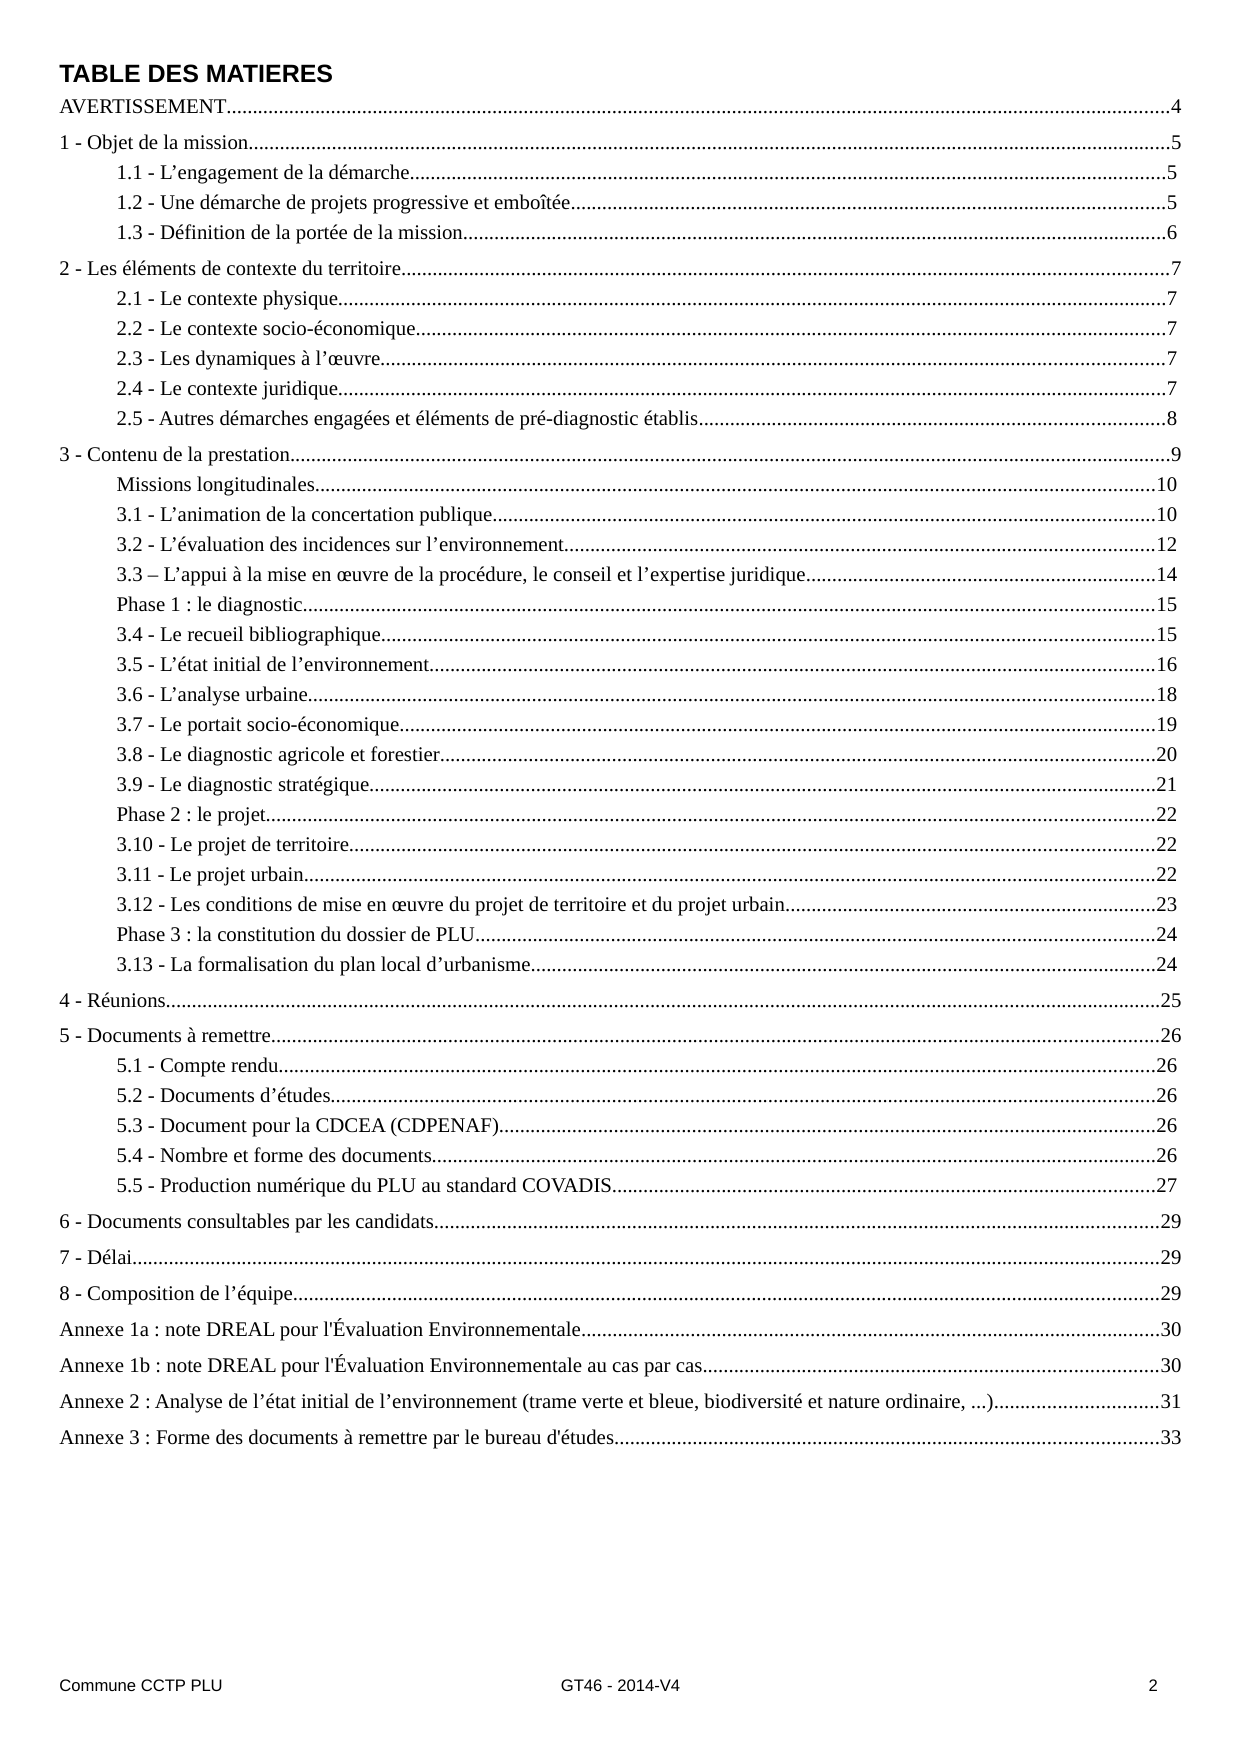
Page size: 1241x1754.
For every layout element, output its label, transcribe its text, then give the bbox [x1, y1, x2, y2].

text 3.12 - Les conditions de mise en œuvre du projet de territoire et du projet urbain 23 [116, 892, 1177, 916]
text 3.3 – L’appui à la mise en œuvre de la procédure, le conseil et l’expertise juridique 14 [116, 562, 1177, 586]
subtitle TABLE DES MATIERES [59, 59, 1181, 88]
text 2.3 - Les dynamiques à l’œuvre 7 [116, 346, 1177, 370]
text 5.3 - Document pour la CDCEA (CDPENAF) 26 [116, 1113, 1177, 1137]
text Annexe 1a : note DREAL pour l'Évaluation Environnementale 30 [59, 1317, 1181, 1341]
text 6 - Documents consultables par les candidats 29 [59, 1209, 1181, 1233]
text 3.10 - Le projet de territoire 22 [116, 832, 1177, 856]
text 2.5 - Autres démarches engagées et éléments de pré-diagnostic établis 8 [116, 406, 1177, 430]
text 8 - Composition de l’équipe 29 [59, 1281, 1181, 1305]
text 3.6 - L’analyse urbaine 18 [116, 682, 1177, 706]
text 1 - Objet de la mission 5 [59, 130, 1181, 154]
text Phase 3 : la constitution du dossier de PLU 24 [116, 922, 1177, 946]
text 3.2 - L’évaluation des incidences sur l’environnement 12 [116, 532, 1177, 556]
text 5.5 - Production numérique du PLU au standard COVADIS 27 [116, 1173, 1177, 1197]
text 3.5 - L’état initial de l’environnement 16 [116, 652, 1177, 676]
text 2.1 - Le contexte physique 7 [116, 286, 1177, 310]
text 3.4 - Le recueil bibliographique 15 [116, 622, 1177, 646]
text 5.2 - Documents d’études 26 [116, 1083, 1177, 1107]
text Annexe 3 : Forme des documents à remettre par le bureau d'études 33 [59, 1425, 1181, 1449]
text Missions longitudinales 10 [116, 472, 1177, 496]
text 4 - Réunions 25 [59, 987, 1181, 1012]
text 7 - Délai 29 [59, 1245, 1181, 1269]
text 1.1 - L’engagement de la démarche 5 [116, 160, 1177, 184]
text 3.8 - Le diagnostic agricole et forestier 20 [116, 742, 1177, 766]
text 2.2 - Le contexte socio-économique 7 [116, 316, 1177, 340]
text 5.4 - Nombre et forme des documents 26 [116, 1143, 1177, 1167]
text 2 - Les éléments de contexte du territoire 7 [59, 256, 1181, 280]
text 2.4 - Le contexte juridique 7 [116, 376, 1177, 400]
text 3 - Contenu de la prestation 9 [59, 442, 1181, 466]
text Phase 2 : le projet 22 [116, 802, 1177, 826]
text 3.7 - Le portait socio-économique 19 [116, 712, 1177, 736]
text Annexe 1b : note DREAL pour l'Évaluation Environnementale au cas par cas 30 [59, 1353, 1181, 1377]
text 3.11 - Le projet urbain 22 [116, 862, 1177, 886]
text 1.2 - Une démarche de projets progressive et emboîtée 5 [116, 190, 1177, 214]
text 5 - Documents à remettre 26 [59, 1023, 1181, 1047]
text 3.13 - La formalisation du plan local d’urbanisme 24 [116, 952, 1177, 976]
text 5.1 - Compte rendu 26 [116, 1053, 1177, 1077]
text 1.3 - Définition de la portée de la mission 6 [116, 220, 1177, 244]
text AVERTISSEMENT 4 [59, 94, 1181, 118]
text 3.9 - Le diagnostic stratégique 21 [116, 772, 1177, 796]
text Annexe 2 : Analyse de l’état initial de l’environnement (trame verte et bleue, biodiversité et nature ordinaire, ...) 31 [59, 1389, 1181, 1413]
text Phase 1 : le diagnostic 15 [116, 592, 1177, 616]
text 3.1 - L’animation de la concertation publique 10 [116, 502, 1177, 526]
